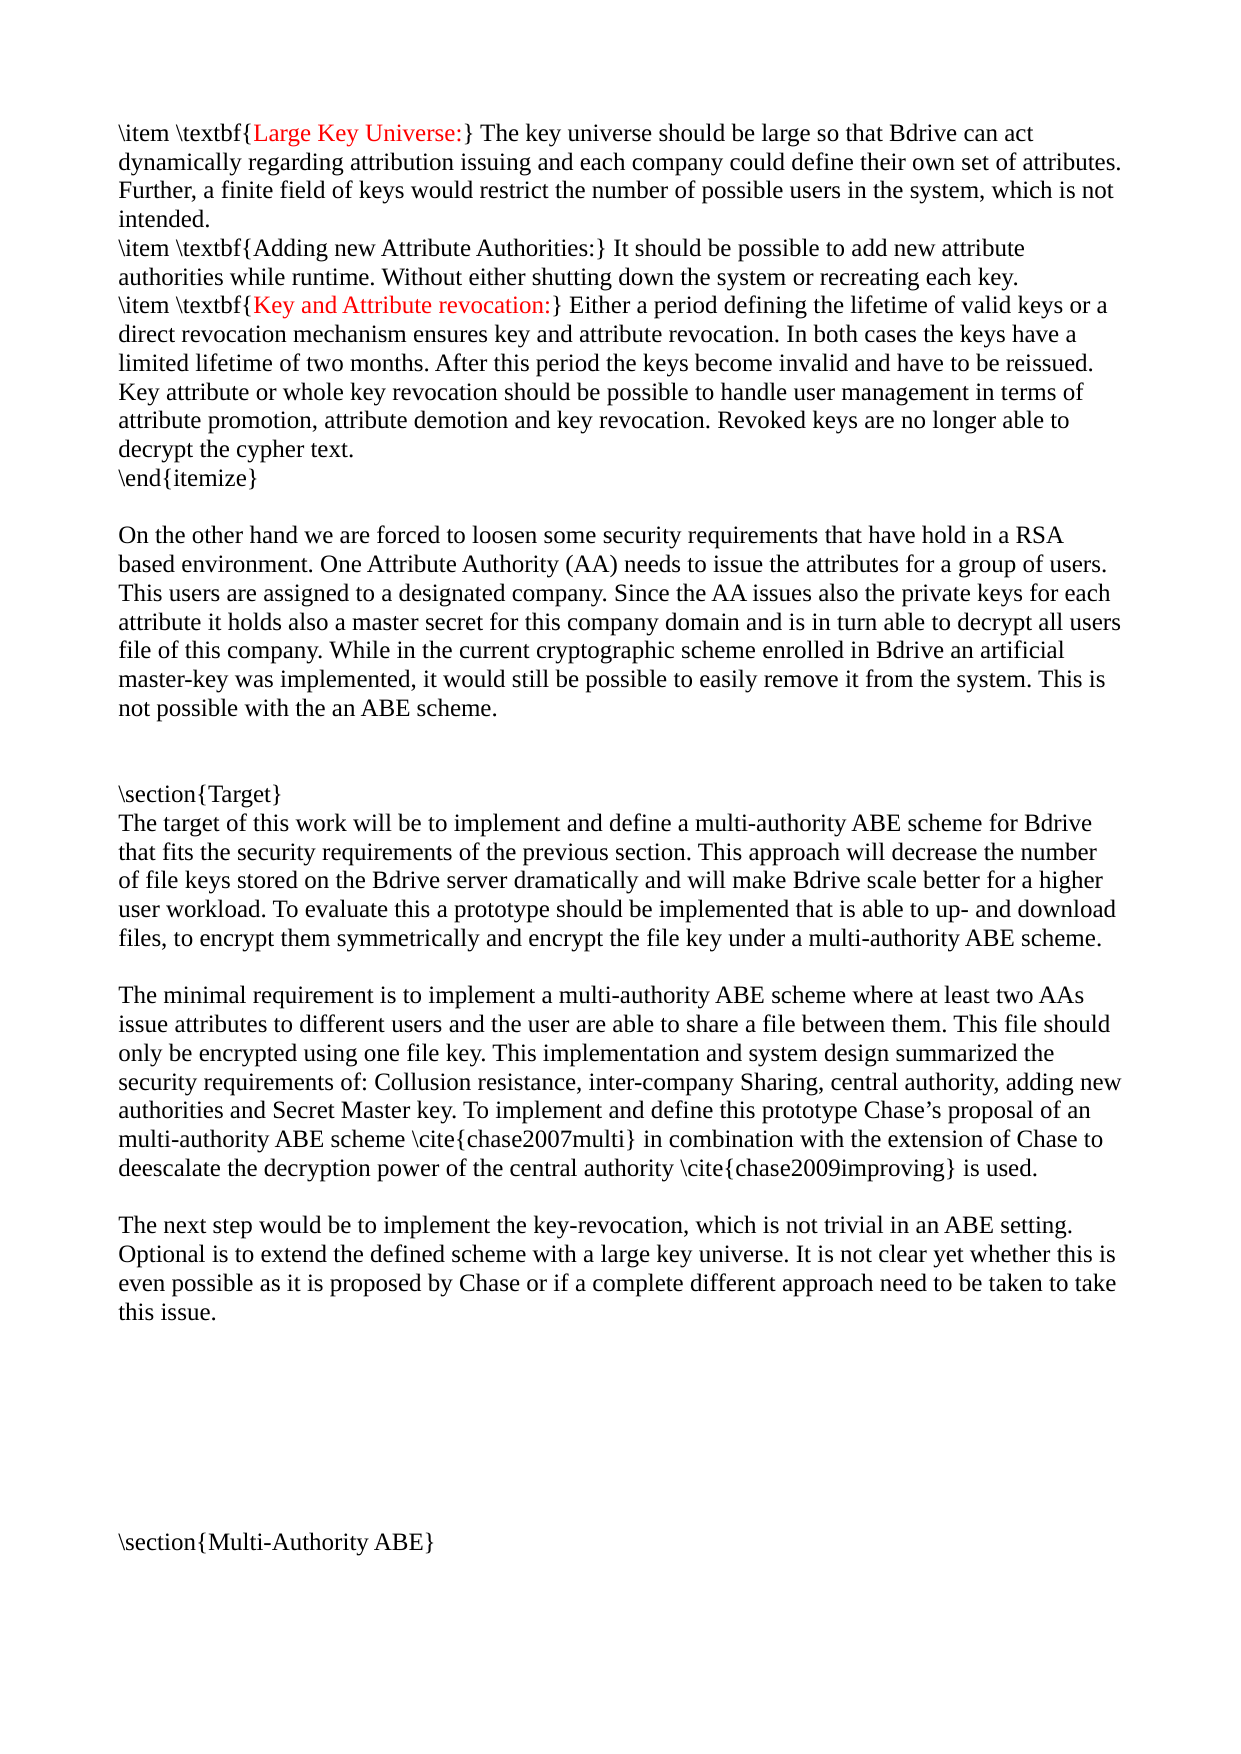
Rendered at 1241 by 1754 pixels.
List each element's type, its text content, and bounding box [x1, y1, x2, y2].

text The next step would be to implement the key-revocation, which is not trivial in an ABE setting. Optional is to extend the defined scheme with a large key universe. It is not clear yet whether this is even possible as it is proposed by Chase or if a complete different approach need to be taken to take this issue. [118, 1211, 1122, 1326]
text \section{Multi-Authority ABE} [118, 1527, 1122, 1556]
text \item \textbf{Adding new Attribute Authorities:} It should be possible to add new attribute authorities while runtime. Without either shutting down the system or recreating each key. [118, 233, 1122, 291]
text Key attribute or whole key revocation should be possible to handle user management in terms of attribute promotion, attribute demotion and key revocation. Revoked keys are no longer able to decrypt the cypher text. [118, 377, 1122, 463]
text The minimal requirement is to implement a multi-authority ABE scheme where at least two AAs issue attributes to different users and the user are able to share a file between them. This file should only be encrypted using one file key. This implementation and system design summarized the security requirements of: Collusion resistance, inter-company Sharing, central authority, adding new authorities and Secret Master key. To implement and define this prototype Chase’s proposal of an multi-authority ABE scheme \cite{chase2007multi} in combination with the extension of Chase to deescalate the decryption power of the central authority \cite{chase2009improving} is used. [118, 981, 1122, 1182]
text \item \textbf{Key and Attribute revocation:} Either a period defining the lifetime of valid keys or a direct revocation mechanism ensures key and attribute revocation. In both cases the keys have a limited lifetime of two months. After this period the keys become invalid and have to be reissued. [118, 291, 1122, 377]
text \item \textbf{Large Key Universe:} The key universe should be large so that Bdrive can act dynamically regarding attribution issuing and each company could define their own set of attributes. Further, a finite field of keys would restrict the number of possible users in the system, which is not intended. [118, 118, 1122, 233]
text \section{Target} [118, 779, 1122, 808]
text \end{itemize} [118, 463, 1122, 492]
text The target of this work will be to implement and define a multi-authority ABE scheme for Bdrive that fits the security requirements of the previous section. This approach will decrease the number of file keys stored on the Bdrive server dramatically and will make Bdrive scale better for a higher user workload. To evaluate this a prototype should be implemented that is able to up- and download files, to encrypt them symmetrically and encrypt the file key under a multi-authority ABE scheme. [118, 808, 1122, 952]
text On the other hand we are forced to loosen some security requirements that have hold in a RSA based environment. One Attribute Authority (AA) needs to issue the attributes for a group of users. This users are assigned to a designated company. Since the AA issues also the private keys for each attribute it holds also a master secret for this company domain and is in turn able to decrypt all users file of this company. While in the current cryptographic scheme enrolled in Bdrive an artificial master-key was implemented, it would still be possible to easily remove it from the system. This is not possible with the an ABE scheme. [118, 521, 1122, 722]
